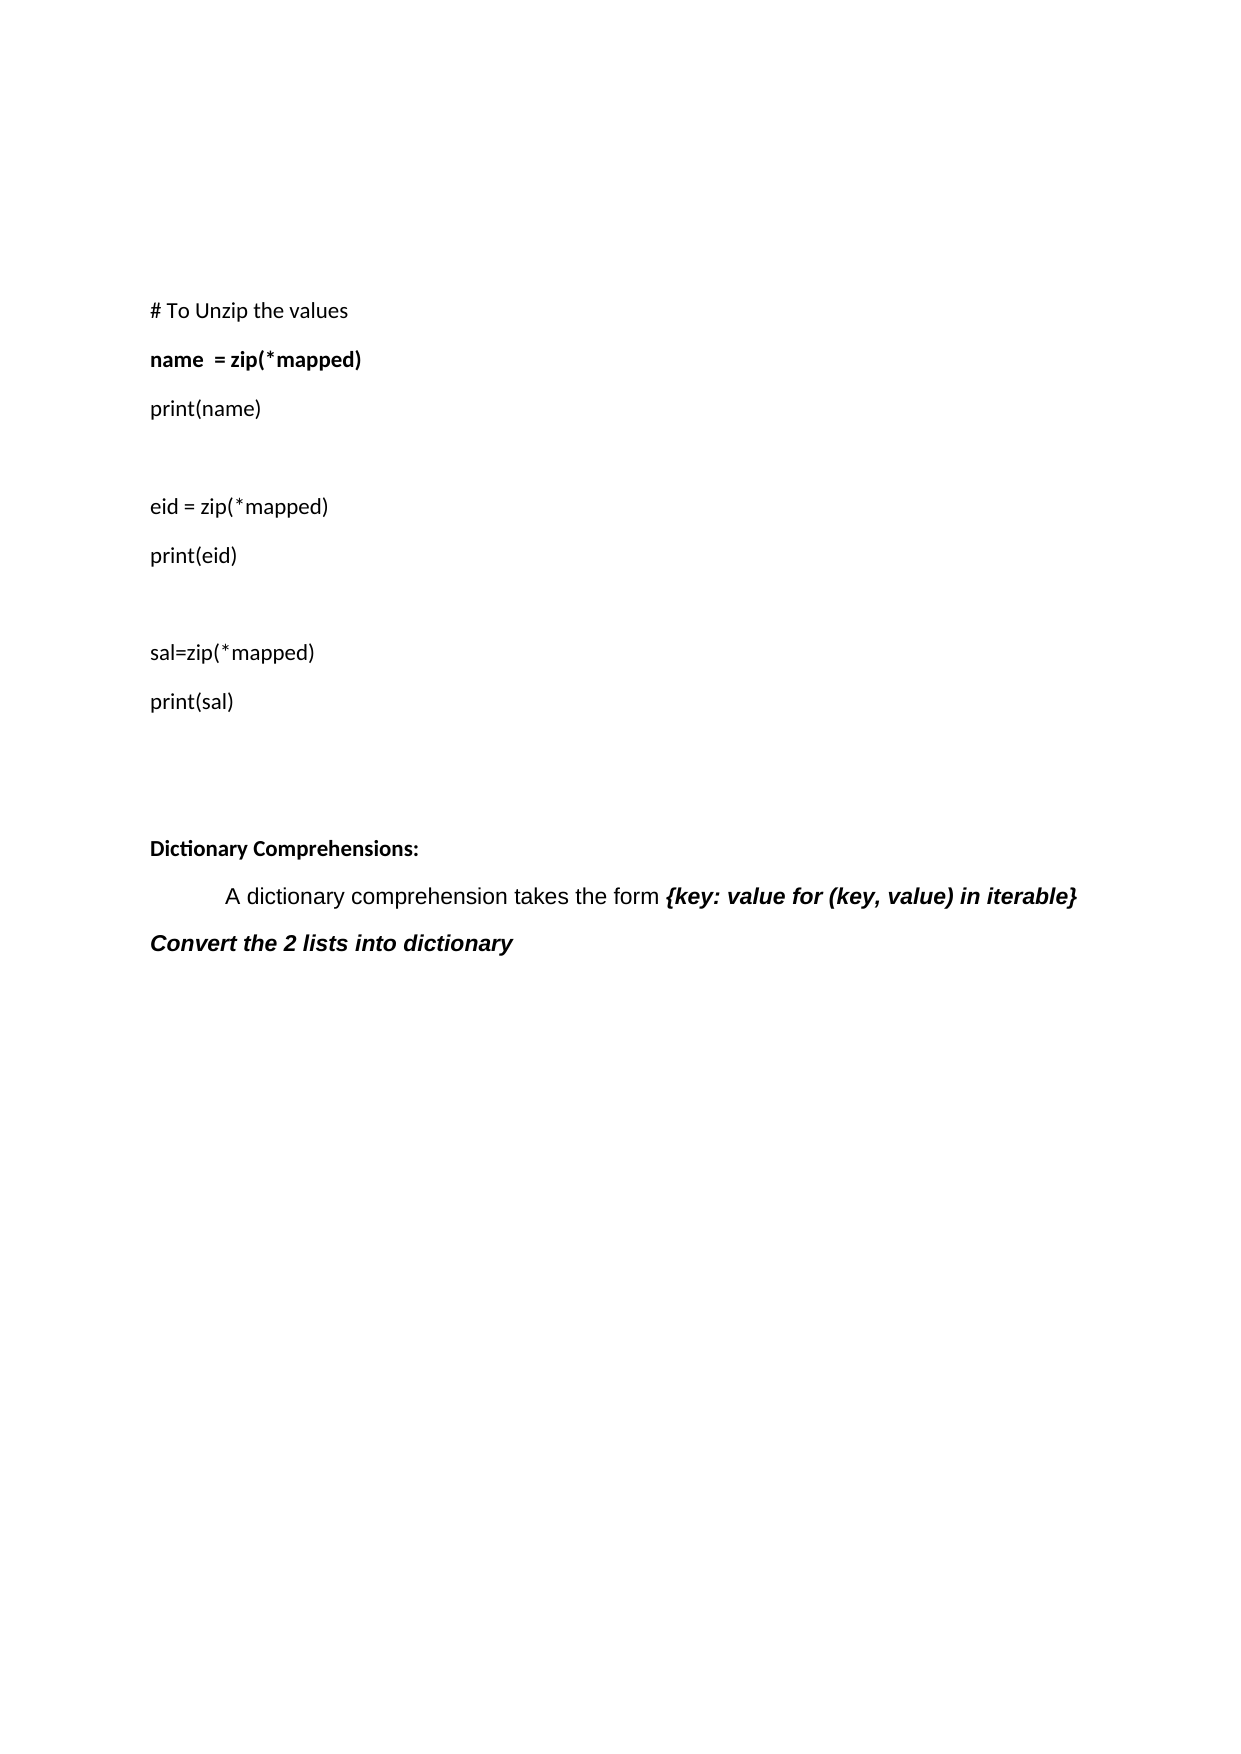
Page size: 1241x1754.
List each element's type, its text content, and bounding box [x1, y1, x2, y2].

text print(name) [150, 394, 1090, 422]
text eid = zip(*mapped) [150, 492, 1090, 520]
text name = zip(*mapped) [150, 345, 1090, 373]
text print(sal) [150, 687, 1090, 715]
text sal=zip(*mapped) [150, 638, 1090, 667]
text # To Unzip the values [150, 297, 1090, 324]
text Convert the 2 lists into dictionary [150, 930, 1090, 956]
text Dictionary Comprehensions: [150, 834, 1090, 862]
text A dictionary comprehension takes the form {key: value for (key, value) in iterable} [150, 883, 1090, 909]
text print(eid) [150, 541, 1090, 569]
